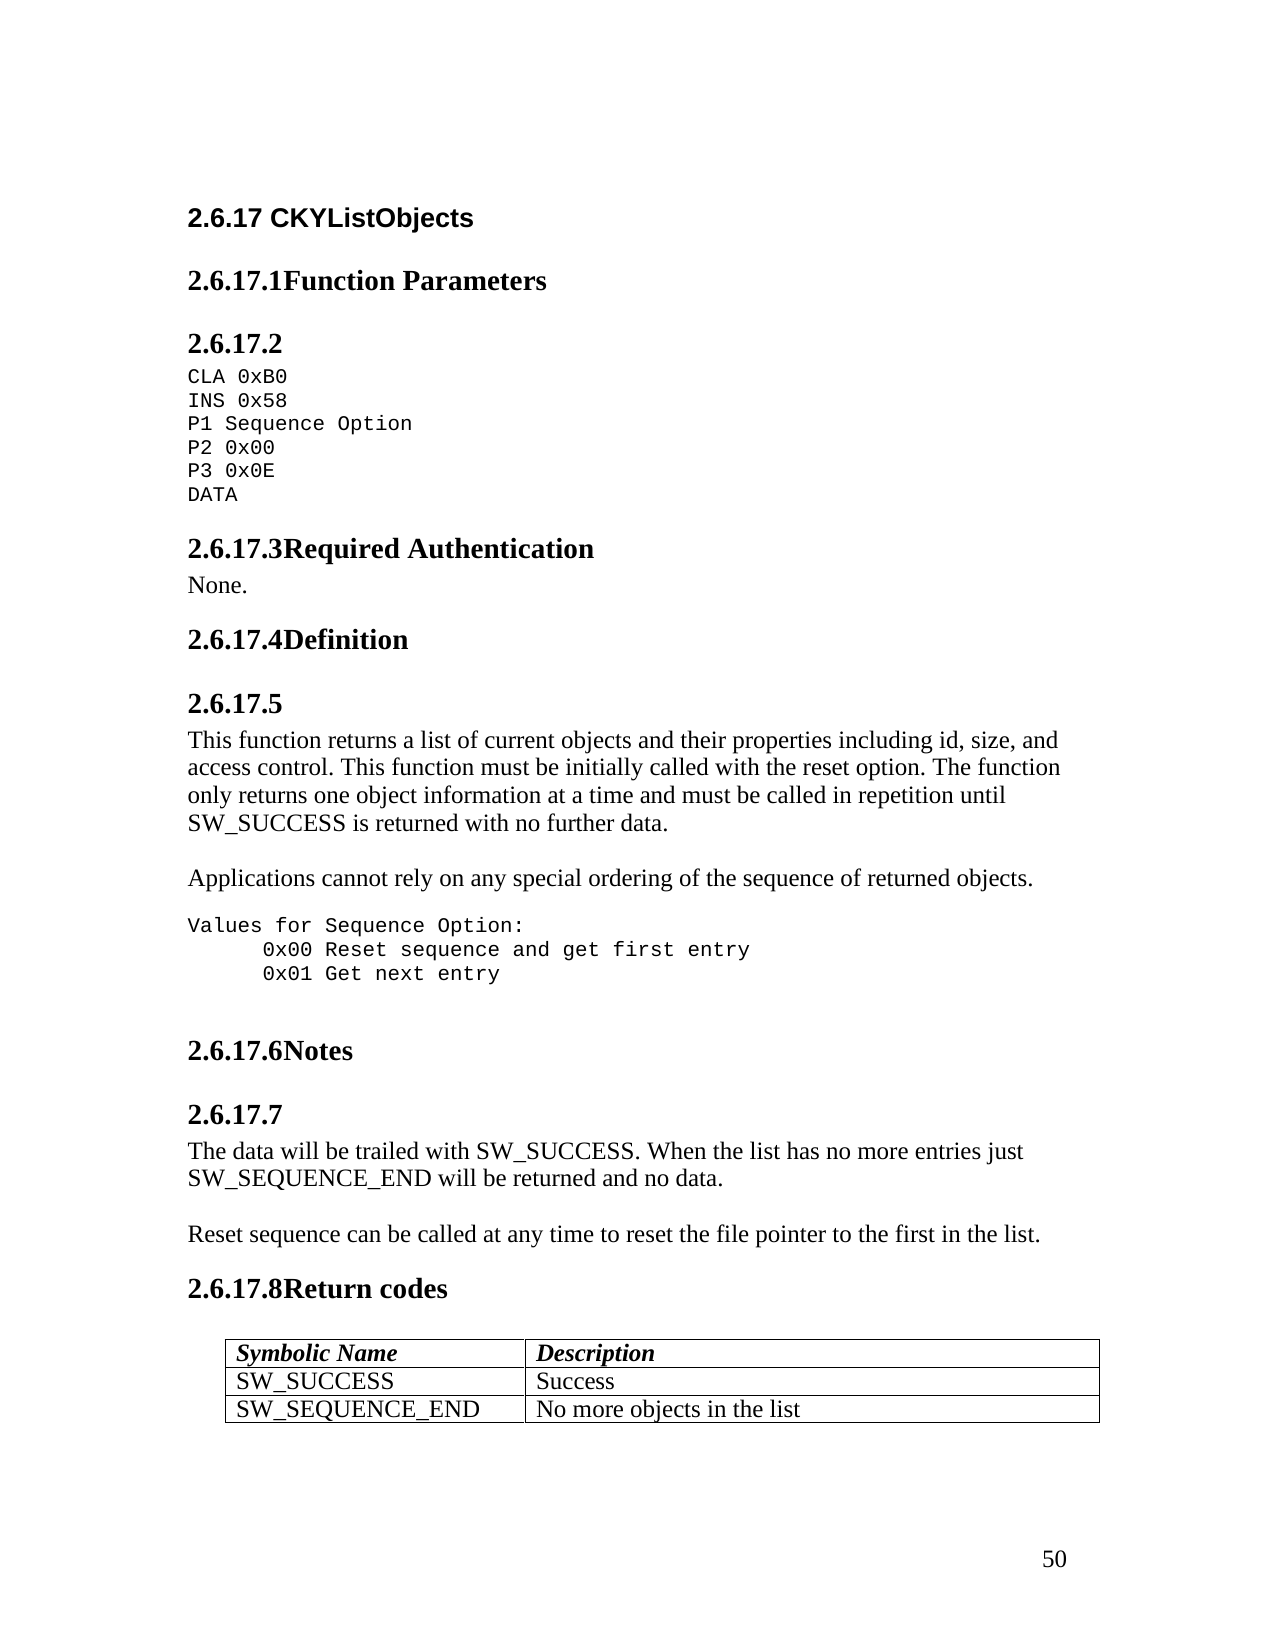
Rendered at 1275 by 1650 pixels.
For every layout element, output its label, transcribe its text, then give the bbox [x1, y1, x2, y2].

table_cell SW_SUCCESS [226, 1368, 524, 1395]
table_header Description [526, 1340, 1099, 1367]
subtitle Function Parameters [187, 264, 1087, 296]
text DATA [187, 484, 1087, 507]
subtitle Definition [187, 624, 1087, 656]
table_cell Success [526, 1368, 1099, 1395]
subtitle Return codes [187, 1273, 1087, 1305]
table_cell No more objects in the list [526, 1396, 1099, 1422]
text INS 0x58 [187, 390, 1087, 413]
text P1 Sequence Option [187, 413, 1087, 437]
text Reset sequence can be called at any time to reset the file pointer to the first in the list. [187, 1220, 1087, 1248]
table_header Symbolic Name [226, 1340, 524, 1367]
text This function returns a list of current objects and their properties including id, size, and access control. This function must be initially called with the reset option. The function only returns one object information at a time and must be called in repetition until SW_SUCCESS is returned with no further data. [187, 726, 1087, 837]
text P3 0x0E [187, 460, 1087, 484]
text P2 0x00 [187, 437, 1087, 460]
text Applications cannot rely on any special ordering of the sequence of returned objects. [187, 864, 1087, 892]
subtitle Notes [187, 1035, 1087, 1067]
subtitle Required Authentication [187, 532, 1087, 565]
subtitle CKYListObjects [187, 203, 1087, 233]
text None. [187, 571, 1087, 599]
text 0x01 Get next entry [262, 963, 1087, 986]
text The data will be trailed with SW_SUCCESS. When the list has no more entries just SW_SEQUENCE_END will be returned and no data. [187, 1137, 1087, 1192]
text 0x00 Reset sequence and get first entry [262, 939, 1087, 963]
text Values for Sequence Option: [187, 916, 1087, 939]
text CLA 0xB0 [187, 366, 1087, 390]
table_cell SW_SEQUENCE_END [226, 1396, 524, 1422]
